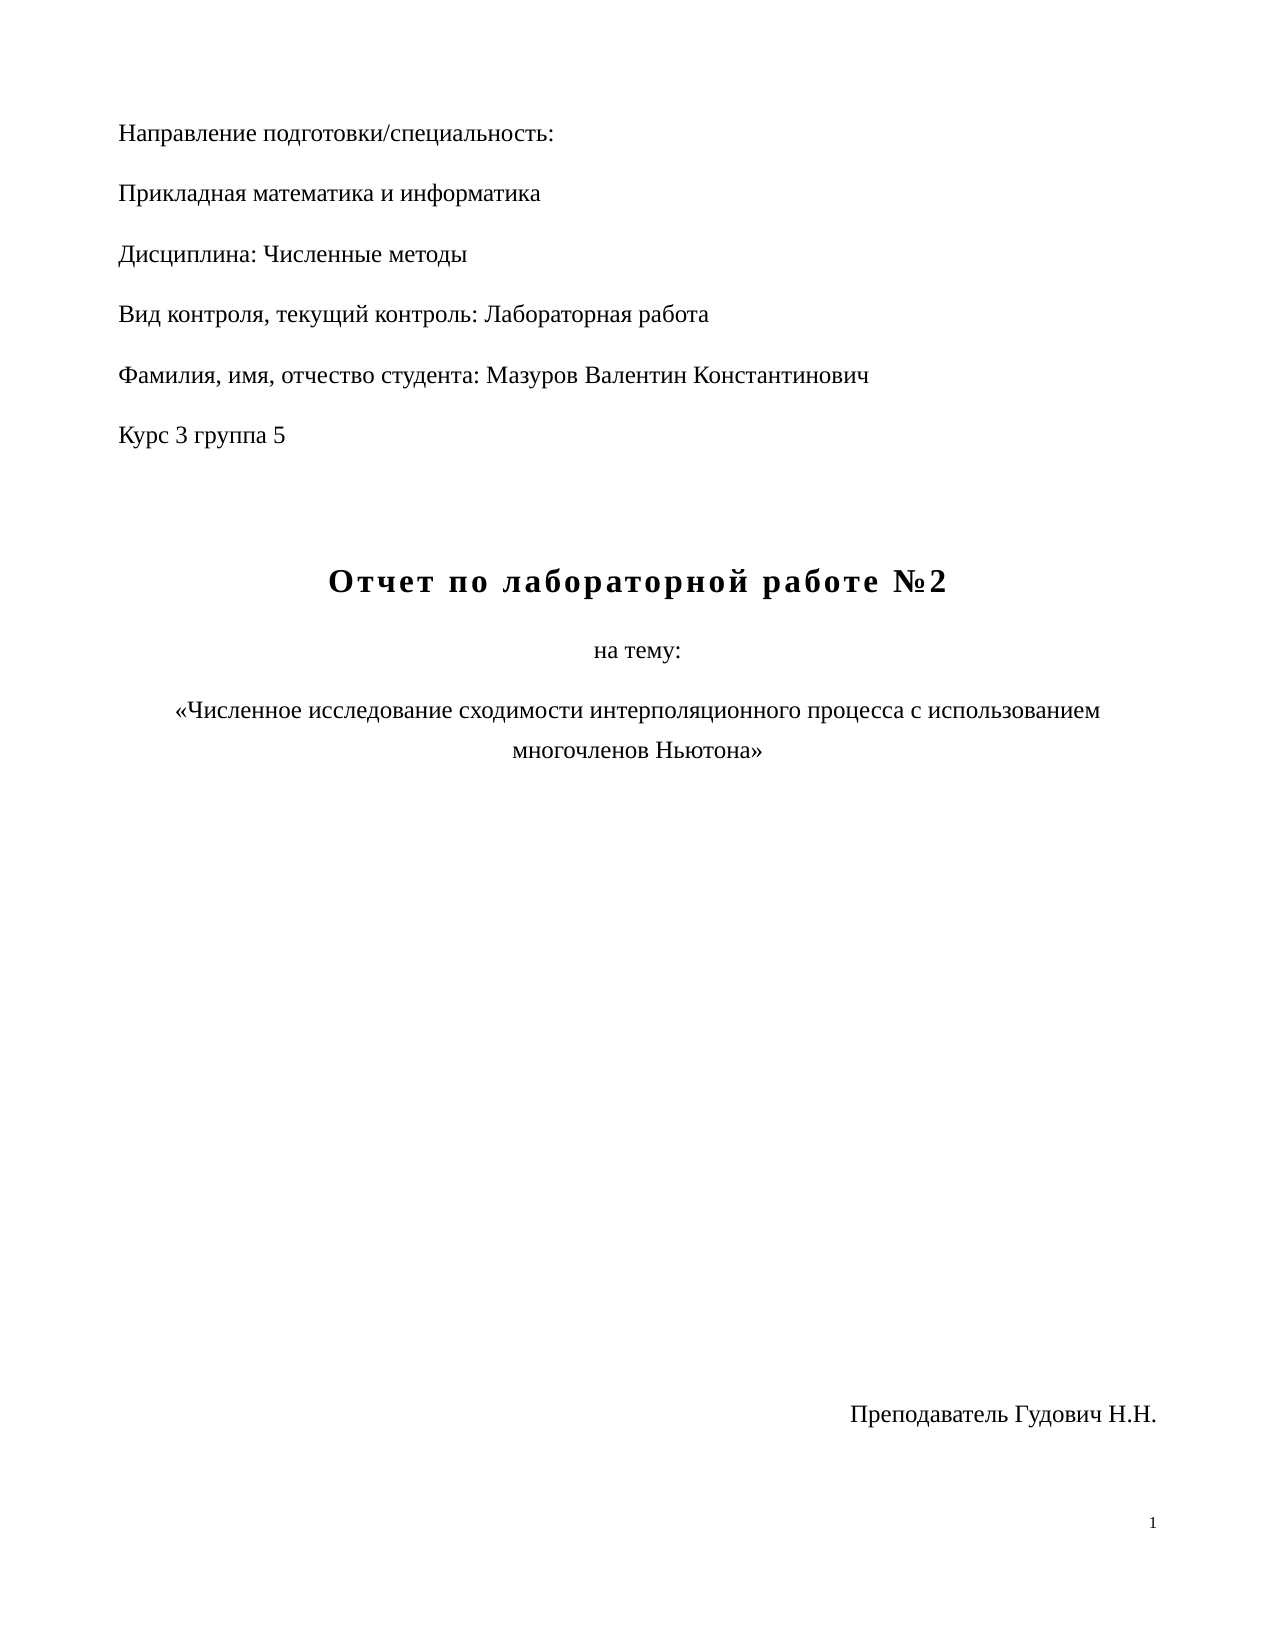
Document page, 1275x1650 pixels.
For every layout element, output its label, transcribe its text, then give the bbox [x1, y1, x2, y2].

text «Численное исследование сходимости интерполяционного процесса с использованием многочленов Ньютона» [118, 695, 1157, 764]
text на тему: [118, 635, 1157, 664]
text Курс 3 группа 5 [118, 420, 1157, 449]
text Направление подготовки/специальность: [118, 118, 1157, 147]
text Вид контроля, текущий контроль: Лабораторная работа [118, 299, 1157, 328]
text Прикладная математика и информатика [118, 178, 1157, 207]
text Дисциплина: Численные методы [118, 239, 1157, 268]
text Фамилия, имя, отчество студента: Мазуров Валентин Константинович [118, 360, 1157, 388]
text Преподаватель Гудович Н.Н. [118, 1399, 1157, 1428]
text Отчет по лабораторной работе №2 [118, 561, 1157, 599]
